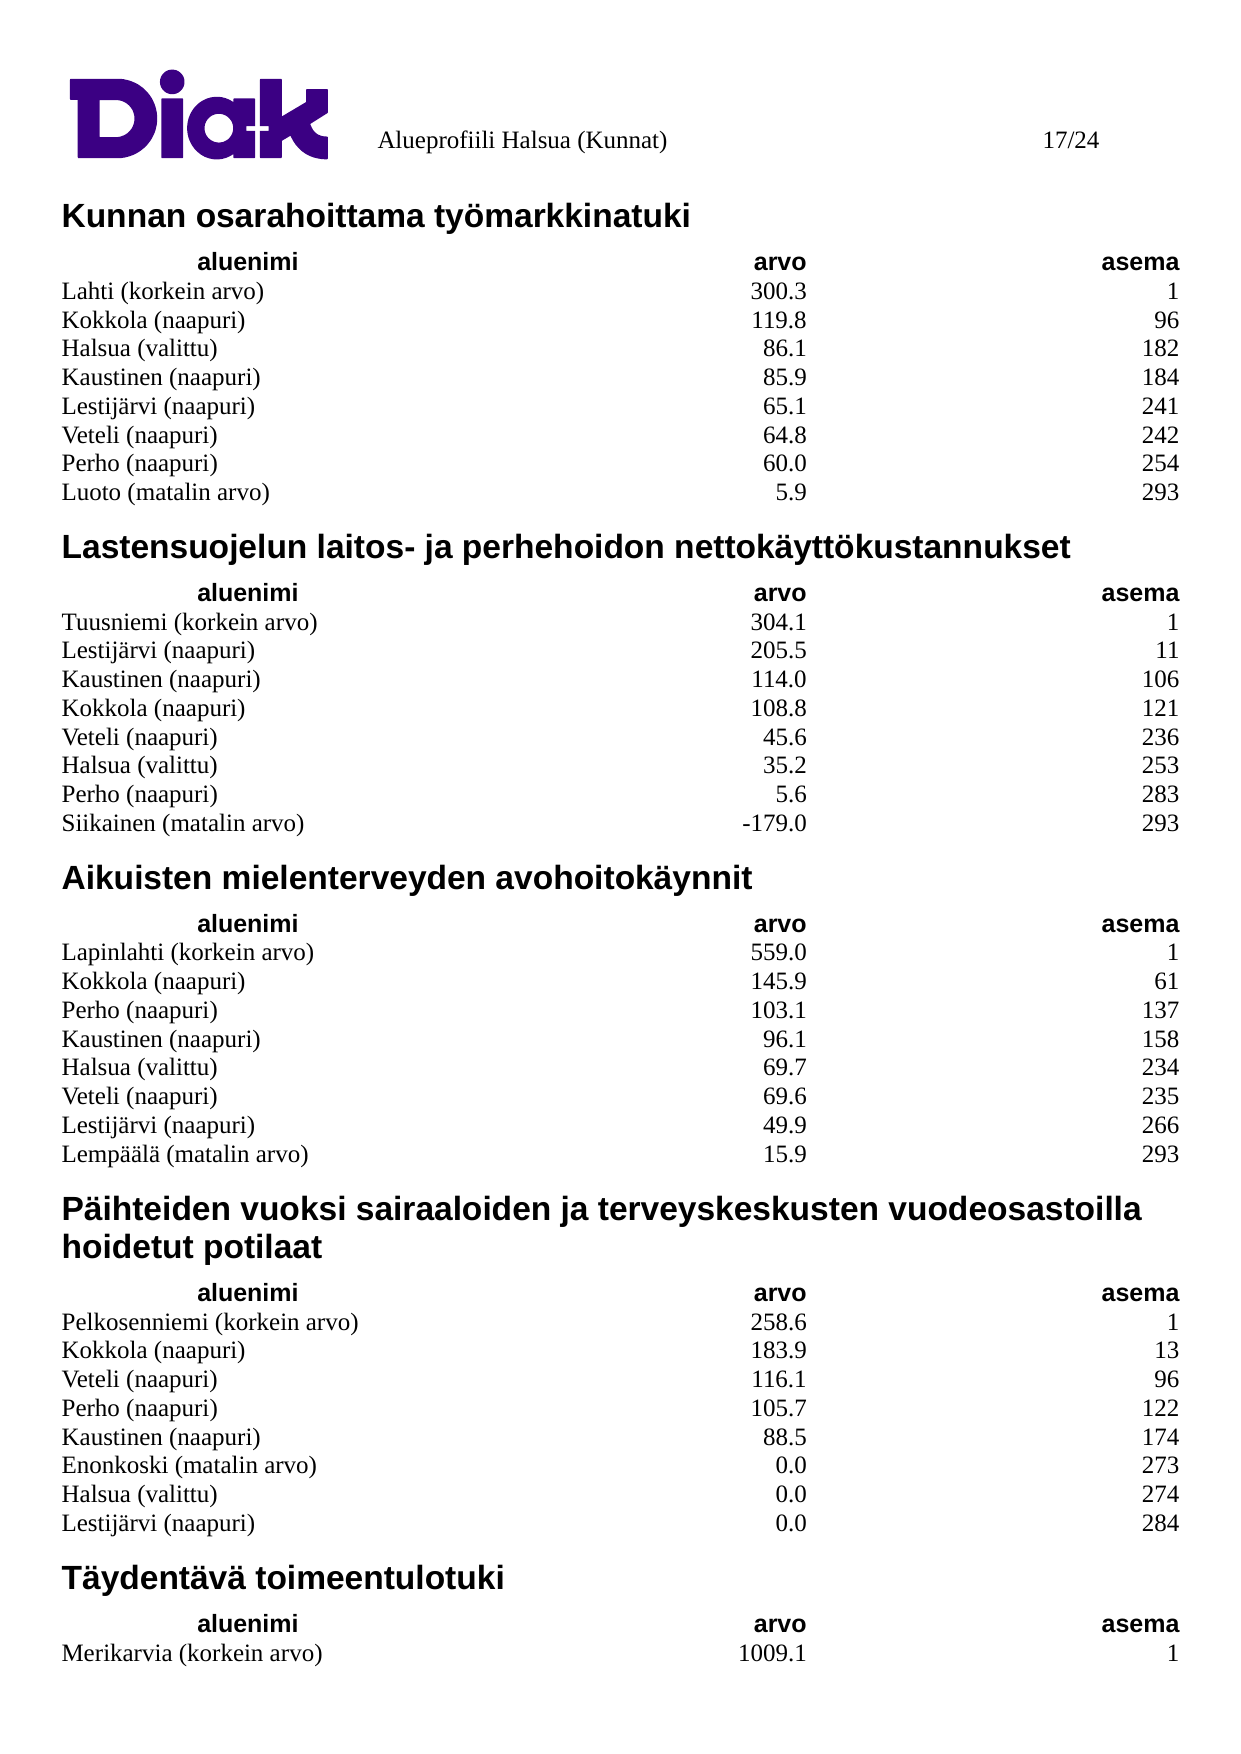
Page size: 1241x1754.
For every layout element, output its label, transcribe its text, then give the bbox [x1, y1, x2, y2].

table_cell Kokkola (naapuri) [61, 305, 434, 333]
table_cell 182 [806, 334, 1179, 362]
table_header arvo [434, 909, 806, 937]
table_cell 116.1 [434, 1364, 806, 1393]
table_cell 108.8 [434, 693, 806, 722]
table_cell 13 [806, 1336, 1179, 1364]
table_cell 266 [806, 1110, 1179, 1139]
table_cell 1 [806, 607, 1179, 636]
table_cell 85.9 [434, 362, 806, 391]
table_cell 254 [806, 449, 1179, 477]
table_cell 242 [806, 420, 1179, 448]
table_cell 11 [806, 636, 1179, 664]
table_header asema [806, 909, 1179, 937]
table_cell Lapinlahti (korkein arvo) [61, 938, 434, 966]
table_cell Perho (naapuri) [61, 779, 434, 808]
table_cell Merikarvia (korkein arvo) [61, 1638, 434, 1666]
table_cell Lestijärvi (naapuri) [61, 1508, 434, 1537]
table_cell 559.0 [434, 938, 806, 966]
table_cell Perho (naapuri) [61, 995, 434, 1024]
table_cell 88.5 [434, 1422, 806, 1451]
table_cell 1009.1 [434, 1638, 806, 1666]
table_cell 174 [806, 1422, 1179, 1451]
table_cell 274 [806, 1479, 1179, 1508]
table_header aluenimi [61, 1278, 434, 1307]
table_cell Halsua (valittu) [61, 751, 434, 779]
table_cell Enonkoski (matalin arvo) [61, 1451, 434, 1479]
table_header asema [806, 247, 1179, 276]
subtitle Täydentävä toimeentulotuki [61, 1558, 1179, 1596]
table_cell 284 [806, 1508, 1179, 1537]
table_header aluenimi [61, 578, 434, 607]
table_header arvo [434, 1609, 806, 1638]
table_cell Kokkola (naapuri) [61, 966, 434, 995]
table_cell 137 [806, 995, 1179, 1024]
table_cell 253 [806, 751, 1179, 779]
table_cell 235 [806, 1081, 1179, 1110]
table_cell Halsua (valittu) [61, 1053, 434, 1081]
table_cell 114.0 [434, 664, 806, 693]
table_cell -179.0 [434, 808, 806, 837]
table_cell 105.7 [434, 1393, 806, 1422]
table_header asema [806, 1278, 1179, 1307]
table_cell Kaustinen (naapuri) [61, 664, 434, 693]
table_cell Halsua (valittu) [61, 1479, 434, 1508]
table_cell 45.6 [434, 722, 806, 751]
table_header aluenimi [61, 909, 434, 937]
subtitle Aikuisten mielenterveyden avohoitokäynnit [61, 858, 1179, 896]
table_cell Pelkosenniemi (korkein arvo) [61, 1307, 434, 1336]
table_cell 1 [806, 1307, 1179, 1336]
table_cell 205.5 [434, 636, 806, 664]
table_cell 65.1 [434, 391, 806, 420]
table_cell 96 [806, 1364, 1179, 1393]
table_cell 0.0 [434, 1451, 806, 1479]
table_cell 0.0 [434, 1479, 806, 1508]
table_cell Halsua (valittu) [61, 334, 434, 362]
table_header aluenimi [61, 1609, 434, 1638]
table_cell 69.7 [434, 1053, 806, 1081]
table_header aluenimi [61, 247, 434, 276]
table_header asema [806, 1609, 1179, 1638]
table_cell 293 [806, 808, 1179, 837]
table_cell Kokkola (naapuri) [61, 1336, 434, 1364]
table_cell Tuusniemi (korkein arvo) [61, 607, 434, 636]
table_cell 234 [806, 1053, 1179, 1081]
table_cell 1 [806, 1638, 1179, 1666]
table_cell Veteli (naapuri) [61, 1364, 434, 1393]
table_cell Lestijärvi (naapuri) [61, 391, 434, 420]
table_cell Kaustinen (naapuri) [61, 362, 434, 391]
table_cell 183.9 [434, 1336, 806, 1364]
table_cell 293 [806, 1139, 1179, 1167]
table_cell 300.3 [434, 276, 806, 305]
table_cell 0.0 [434, 1508, 806, 1537]
subtitle Päihteiden vuoksi sairaaloiden ja terveyskeskusten vuodeosastoilla hoidetut potilaat [61, 1188, 1179, 1266]
table_cell 49.9 [434, 1110, 806, 1139]
subtitle Lastensuojelun laitos- ja perhehoidon nettokäyttökustannukset [61, 527, 1179, 566]
table_cell 145.9 [434, 966, 806, 995]
table_cell 96 [806, 305, 1179, 333]
table_cell 35.2 [434, 751, 806, 779]
table_cell Veteli (naapuri) [61, 1081, 434, 1110]
table_cell Kaustinen (naapuri) [61, 1024, 434, 1052]
table_cell Veteli (naapuri) [61, 722, 434, 751]
table_cell Lahti (korkein arvo) [61, 276, 434, 305]
table_cell Veteli (naapuri) [61, 420, 434, 448]
table_cell 184 [806, 362, 1179, 391]
table_cell Kaustinen (naapuri) [61, 1422, 434, 1451]
table_cell 5.6 [434, 779, 806, 808]
table_cell Siikainen (matalin arvo) [61, 808, 434, 837]
subtitle Kunnan osarahoittama työmarkkinatuki [61, 196, 1179, 235]
table_header arvo [434, 1278, 806, 1307]
table_cell Kokkola (naapuri) [61, 693, 434, 722]
table_cell 103.1 [434, 995, 806, 1024]
table_cell Perho (naapuri) [61, 1393, 434, 1422]
table_cell 1 [806, 276, 1179, 305]
table_cell 61 [806, 966, 1179, 995]
table_cell 236 [806, 722, 1179, 751]
table_cell 304.1 [434, 607, 806, 636]
table_cell 273 [806, 1451, 1179, 1479]
table_cell 69.6 [434, 1081, 806, 1110]
table_cell 293 [806, 477, 1179, 506]
table_header arvo [434, 578, 806, 607]
table_cell 60.0 [434, 449, 806, 477]
table_cell Lestijärvi (naapuri) [61, 636, 434, 664]
table_cell 121 [806, 693, 1179, 722]
table_cell 5.9 [434, 477, 806, 506]
table_cell 86.1 [434, 334, 806, 362]
table_cell 258.6 [434, 1307, 806, 1336]
table_cell 122 [806, 1393, 1179, 1422]
table_header asema [806, 578, 1179, 607]
table_cell 283 [806, 779, 1179, 808]
table_cell 158 [806, 1024, 1179, 1052]
table_cell 119.8 [434, 305, 806, 333]
table_cell Lestijärvi (naapuri) [61, 1110, 434, 1139]
table_cell 106 [806, 664, 1179, 693]
table_cell 1 [806, 938, 1179, 966]
table_cell 96.1 [434, 1024, 806, 1052]
table_cell 64.8 [434, 420, 806, 448]
table_cell Lempäälä (matalin arvo) [61, 1139, 434, 1167]
table_header arvo [434, 247, 806, 276]
table_cell Luoto (matalin arvo) [61, 477, 434, 506]
table_cell 15.9 [434, 1139, 806, 1167]
table_cell 241 [806, 391, 1179, 420]
table_cell Perho (naapuri) [61, 449, 434, 477]
